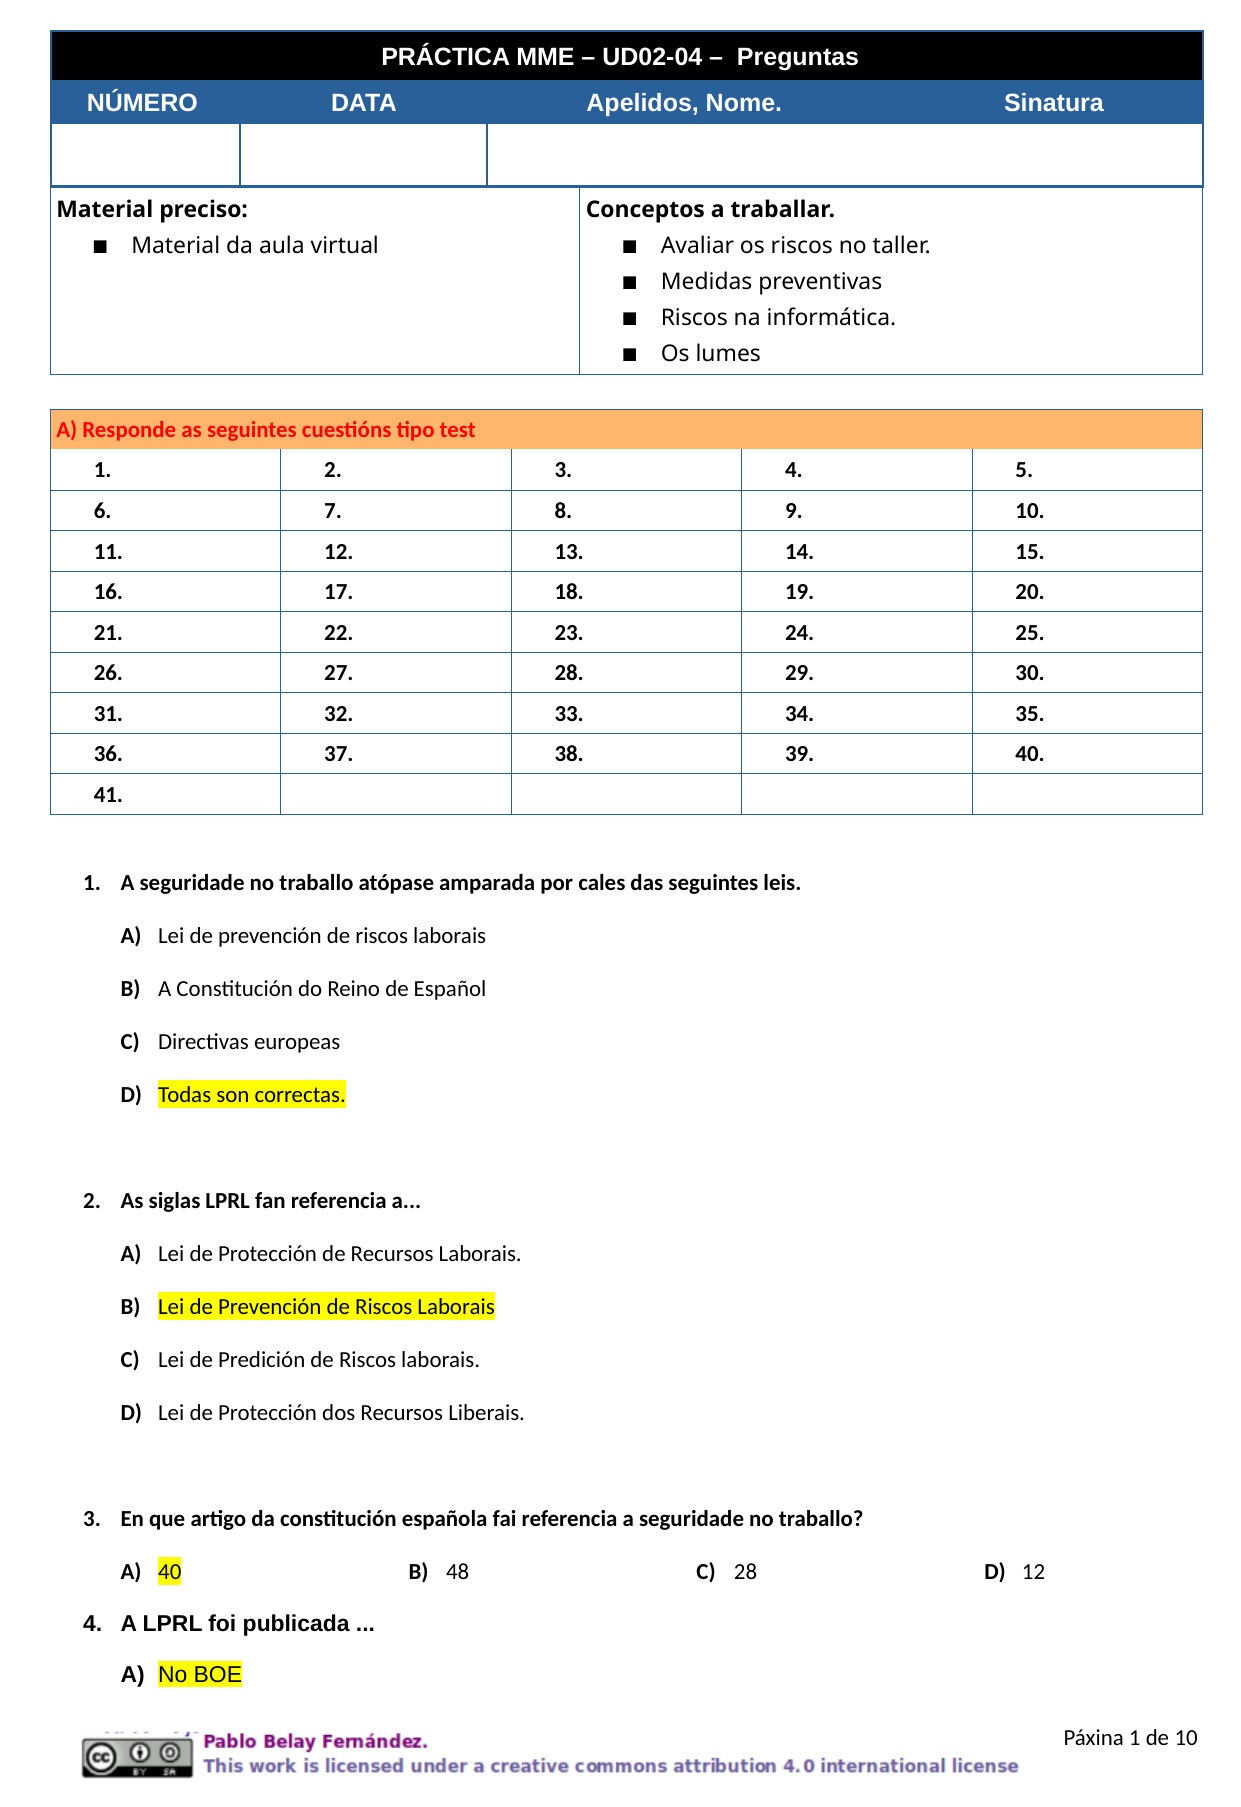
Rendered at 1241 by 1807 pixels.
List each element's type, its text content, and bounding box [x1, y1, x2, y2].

list A seguridade no traballo atópase amparada por cales das seguintes leis. [83, 868, 1197, 896]
table_cell [52, 124, 239, 185]
table_cell [488, 124, 1202, 185]
list Lei de Predición de Riscos laborais. [120, 1345, 1197, 1373]
table_header A) Responde as seguintes cuestións tipo test [51, 410, 1202, 449]
table_cell [51, 774, 280, 814]
list A Constitución do Reino de Español [120, 974, 1197, 1002]
table_cell [742, 653, 972, 692]
table_cell DATA [241, 82, 486, 122]
table_cell [973, 449, 1202, 489]
table_cell [742, 774, 972, 814]
list Lei de Protección de Recursos Laborais. [120, 1239, 1197, 1267]
list 12 [984, 1557, 1197, 1585]
list 28 [696, 1557, 909, 1585]
table_cell [281, 449, 511, 489]
table_header Material preciso: Material da aula virtual [51, 188, 579, 374]
table_cell [281, 653, 511, 692]
table_cell [742, 449, 972, 489]
table_cell [742, 491, 972, 530]
list Lei de Prevención de Riscos Laborais [120, 1292, 1197, 1320]
table_cell [281, 531, 511, 571]
list Lei de prevención de riscos laborais [120, 921, 1197, 949]
table_cell [51, 734, 280, 773]
table_cell [512, 491, 741, 530]
list No BOE [120, 1661, 1197, 1687]
picture [65, 1722, 1035, 1787]
table_cell [281, 612, 511, 652]
table_cell [51, 449, 280, 489]
table_header PRÁCTICA MME – UD02-04 – Preguntas [52, 32, 1202, 80]
table_cell [512, 774, 741, 814]
table_cell [51, 612, 280, 652]
list Lei de Protección dos Recursos Liberais. [120, 1398, 1197, 1426]
table_cell [51, 693, 280, 733]
table_cell [742, 612, 972, 652]
table_cell NÚMERO [52, 82, 239, 122]
table_cell [51, 531, 280, 571]
table_cell [281, 572, 511, 611]
table_cell [512, 653, 741, 692]
table_cell [973, 734, 1202, 773]
table_cell [512, 612, 741, 652]
list Todas son correctas. [120, 1080, 1197, 1108]
table_cell [512, 531, 741, 571]
table_cell [742, 693, 972, 733]
table_cell [973, 693, 1202, 733]
table_cell [281, 774, 511, 814]
table_cell [973, 572, 1202, 611]
list Directivas europeas [120, 1027, 1197, 1055]
table_cell [973, 653, 1202, 692]
list As siglas LPRL fan referencia a... [83, 1186, 1197, 1214]
table_cell [973, 774, 1202, 814]
table_cell [742, 572, 972, 611]
list En que artigo da constitución española fai referencia a seguridade no traballo? [83, 1504, 1197, 1532]
table_cell [512, 734, 741, 773]
table_cell [512, 449, 741, 489]
table_cell [51, 491, 280, 530]
table_cell [742, 531, 972, 571]
table_cell [281, 491, 511, 530]
table_cell [281, 693, 511, 733]
table_cell [51, 653, 280, 692]
table_cell [512, 693, 741, 733]
list 40 [120, 1557, 333, 1585]
table_cell [512, 572, 741, 611]
table_cell [973, 491, 1202, 530]
list A LPRL foi publicada ... [83, 1610, 1197, 1636]
table_header Conceptos a traballar. Avaliar os riscos no taller. Medidas preventivas Riscos na informática. Os lumes [580, 188, 1202, 374]
table_cell [742, 734, 972, 773]
table_cell [281, 734, 511, 773]
list 48 [408, 1557, 621, 1585]
table_cell [241, 124, 486, 185]
table_cell [973, 531, 1202, 571]
table_cell Apelidos, Nome. Sinatura [488, 82, 1202, 122]
table_cell [51, 572, 280, 611]
table_cell [973, 612, 1202, 652]
